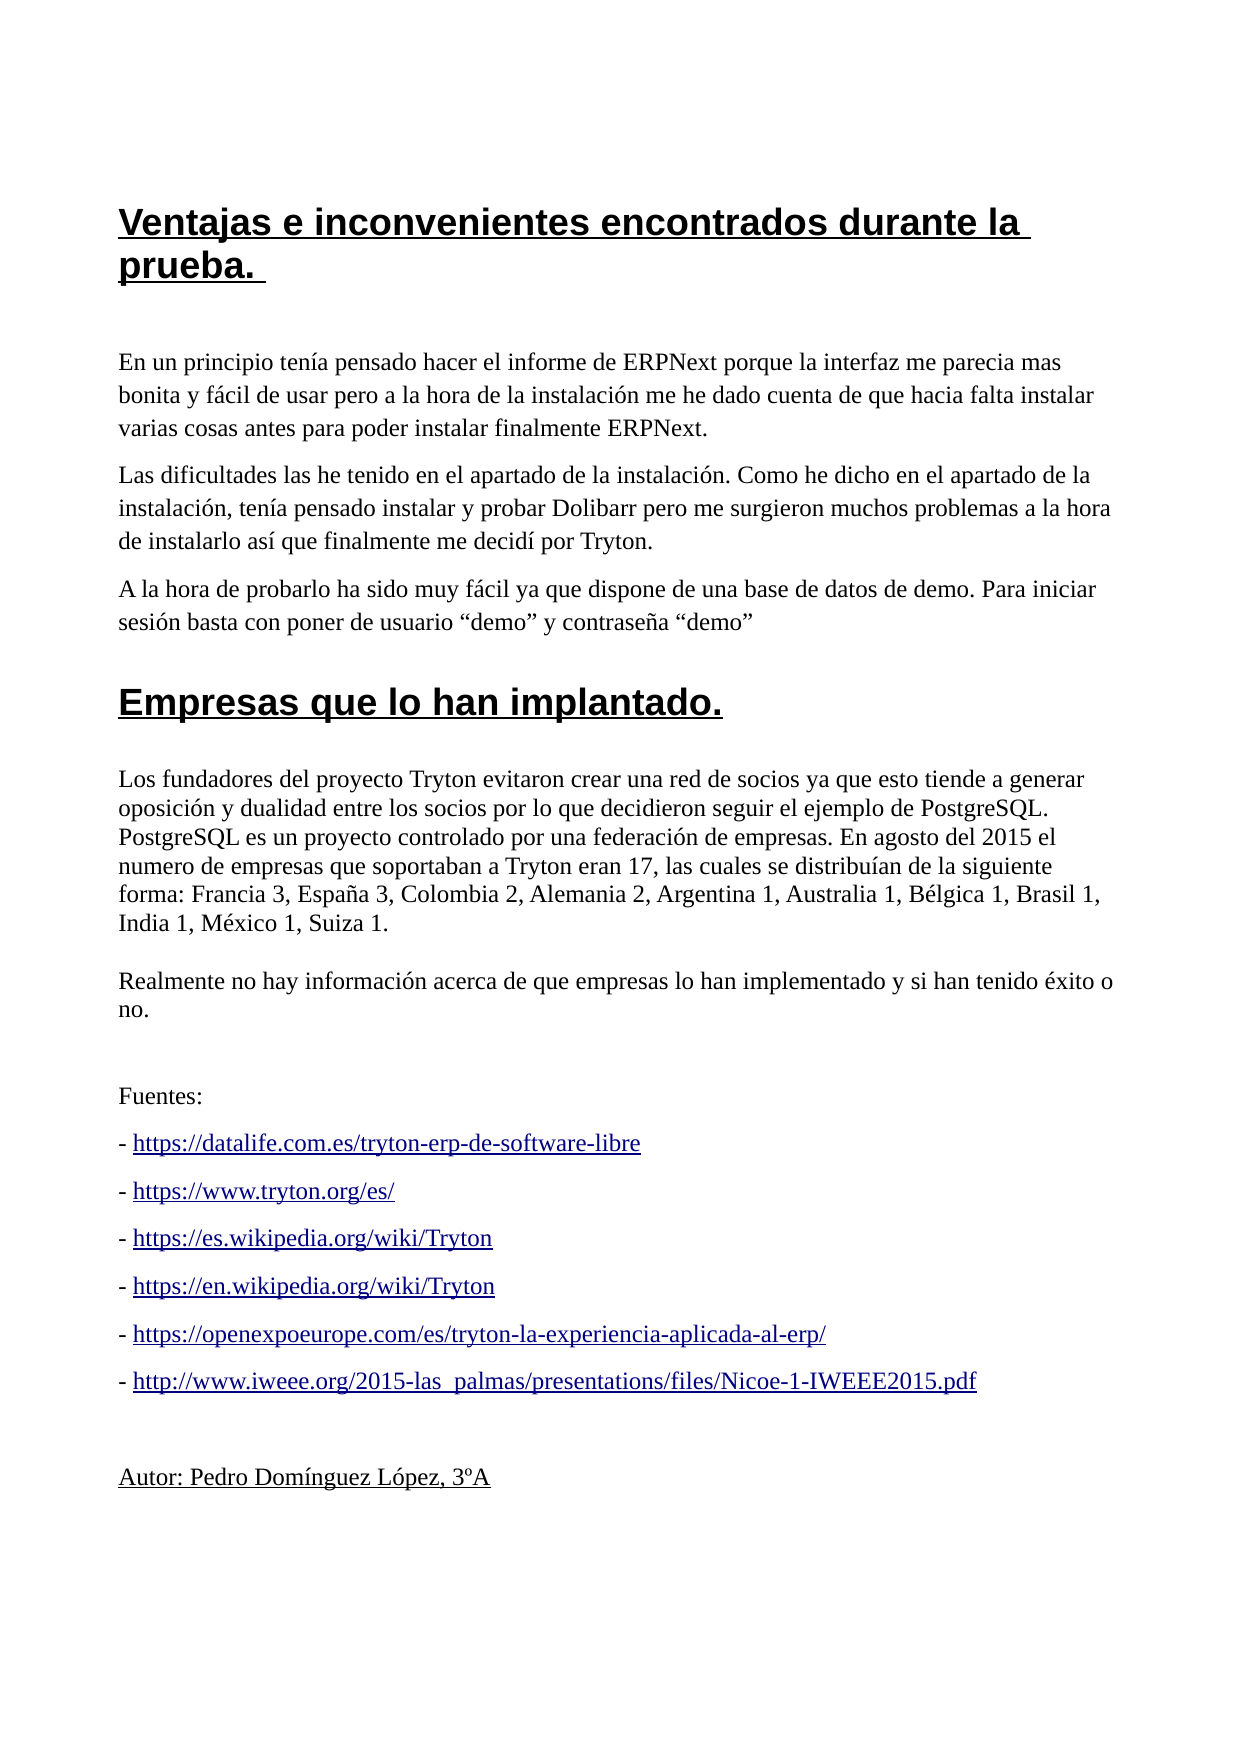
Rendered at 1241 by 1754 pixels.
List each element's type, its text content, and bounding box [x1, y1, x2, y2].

text - http://www.iweee.org/2015-las_palmas/presentations/files/Nicoe-1-IWEEE2015.pdf [118, 1366, 1122, 1395]
text - https://es.wikipedia.org/wiki/Tryton [118, 1223, 1122, 1252]
text Autor: Pedro Domínguez López, 3ºA [118, 1462, 1122, 1490]
text Fuentes: [118, 1081, 1122, 1109]
subtitle Empresas que lo han implantado. [118, 679, 1122, 723]
text - https://openexpoeurope.com/es/tryton-la-experiencia-aplicada-al-erp/ [118, 1319, 1122, 1347]
text - https://en.wikipedia.org/wiki/Tryton [118, 1271, 1122, 1300]
text Los fundadores del proyecto Tryton evitaron crear una red de socios ya que esto tiende a generar oposición y dualidad entre los socios por lo que decidieron seguir el ejemplo de PostgreSQL. PostgreSQL es un proyecto controlado por una federación de empresas. En agosto del 2015 el numero de empresas que soportaban a Tryton eran 17, las cuales se distribuían de la siguiente forma: Francia 3, España 3, Colombia 2, Alemania 2, Argentina 1, Australia 1, Bélgica 1, Brasil 1, India 1, México 1, Suiza 1. [118, 764, 1122, 937]
text Realmente no hay información acerca de que empresas lo han implementado y si han tenido éxito o no. [118, 966, 1122, 1023]
text - https://www.tryton.org/es/ [118, 1176, 1122, 1205]
subtitle Ventajas e inconvenientes encontrados durante la prueba. [118, 199, 1122, 287]
text Las dificultades las he tenido en el apartado de la instalación. Como he dicho en el apartado de la instalación, tenía pensado instalar y probar Dolibarr pero me surgieron muchos problemas a la hora de instalarlo así que finalmente me decidí por Tryton. [118, 460, 1122, 555]
text En un principio tenía pensado hacer el informe de ERPNext porque la interfaz me parecia mas bonita y fácil de usar pero a la hora de la instalación me he dado cuenta de que hacia falta instalar varias cosas antes para poder instalar finalmente ERPNext. [118, 347, 1122, 441]
text A la hora de probarlo ha sido muy fácil ya que dispone de una base de datos de demo. Para iniciar sesión basta con poner de usuario “demo” y contraseña “demo” [118, 574, 1122, 636]
text - https://datalife.com.es/tryton-erp-de-software-libre [118, 1128, 1122, 1157]
